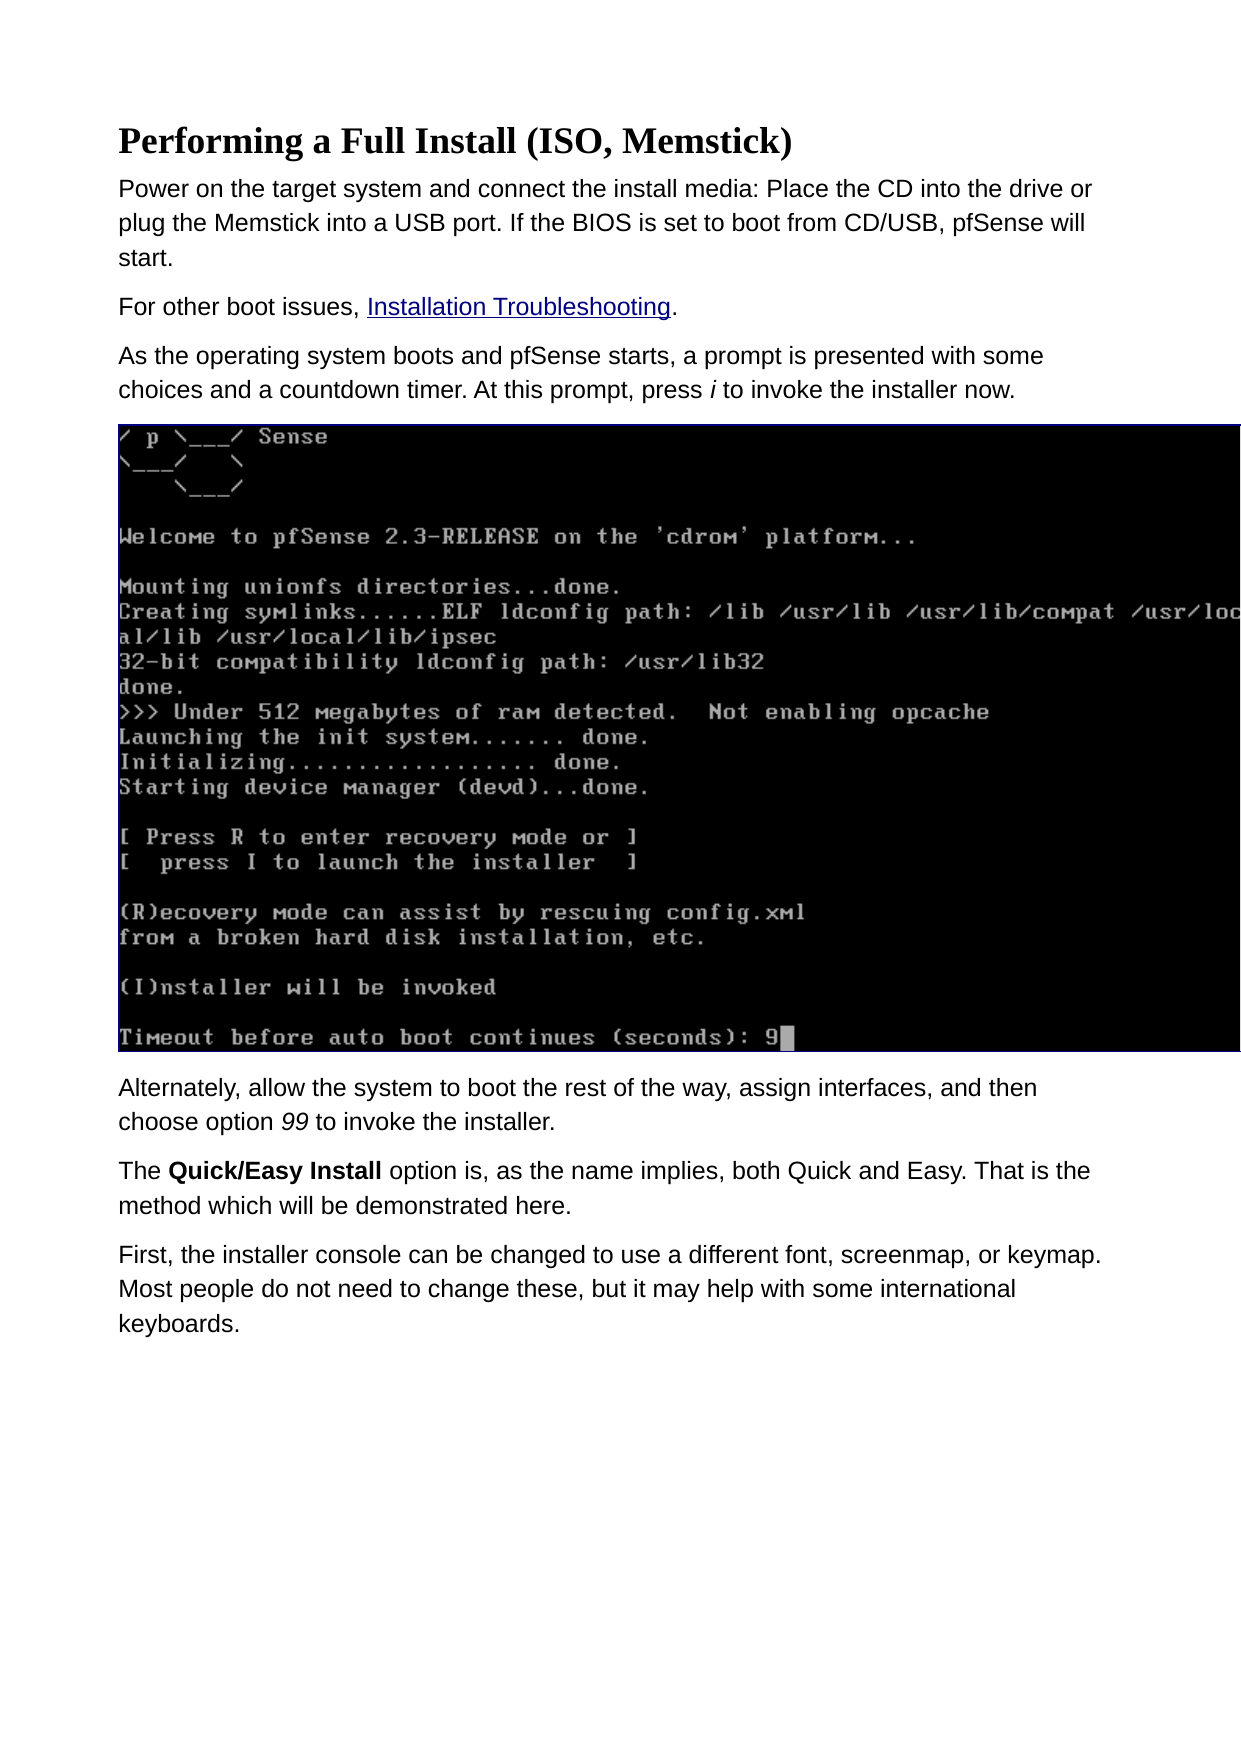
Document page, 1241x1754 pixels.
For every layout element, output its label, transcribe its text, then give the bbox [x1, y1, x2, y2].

text For other boot issues, Installation Troubleshooting. [118, 292, 1122, 321]
text As the operating system boots and pfSense starts, a prompt is presented with some choices and a countdown timer. At this prompt, press i to invoke the installer now. [118, 341, 1122, 404]
text First, the installer console can be changed to use a different font, screenmap, or keymap. Most people do not need to change these, but it may help with some international keyboards. [118, 1240, 1122, 1338]
text Alternately, allow the system to boot the rest of the way, assign interfaces, and then choose option 99 to invoke the installer. [118, 1073, 1122, 1136]
text Power on the target system and connect the install media: Place the CD into the drive or plug the Memstick into a USB port. If the BIOS is set to boot from CD/USB, pfSense will start. [118, 174, 1122, 271]
text The Quick/Easy Install option is, as the name implies, both Quick and Easy. That is the method which will be demonstrated here. [118, 1156, 1122, 1219]
picture [120, 426, 1241, 1051]
subtitle Performing a Full Install (ISO, Memstick) [118, 118, 1122, 161]
